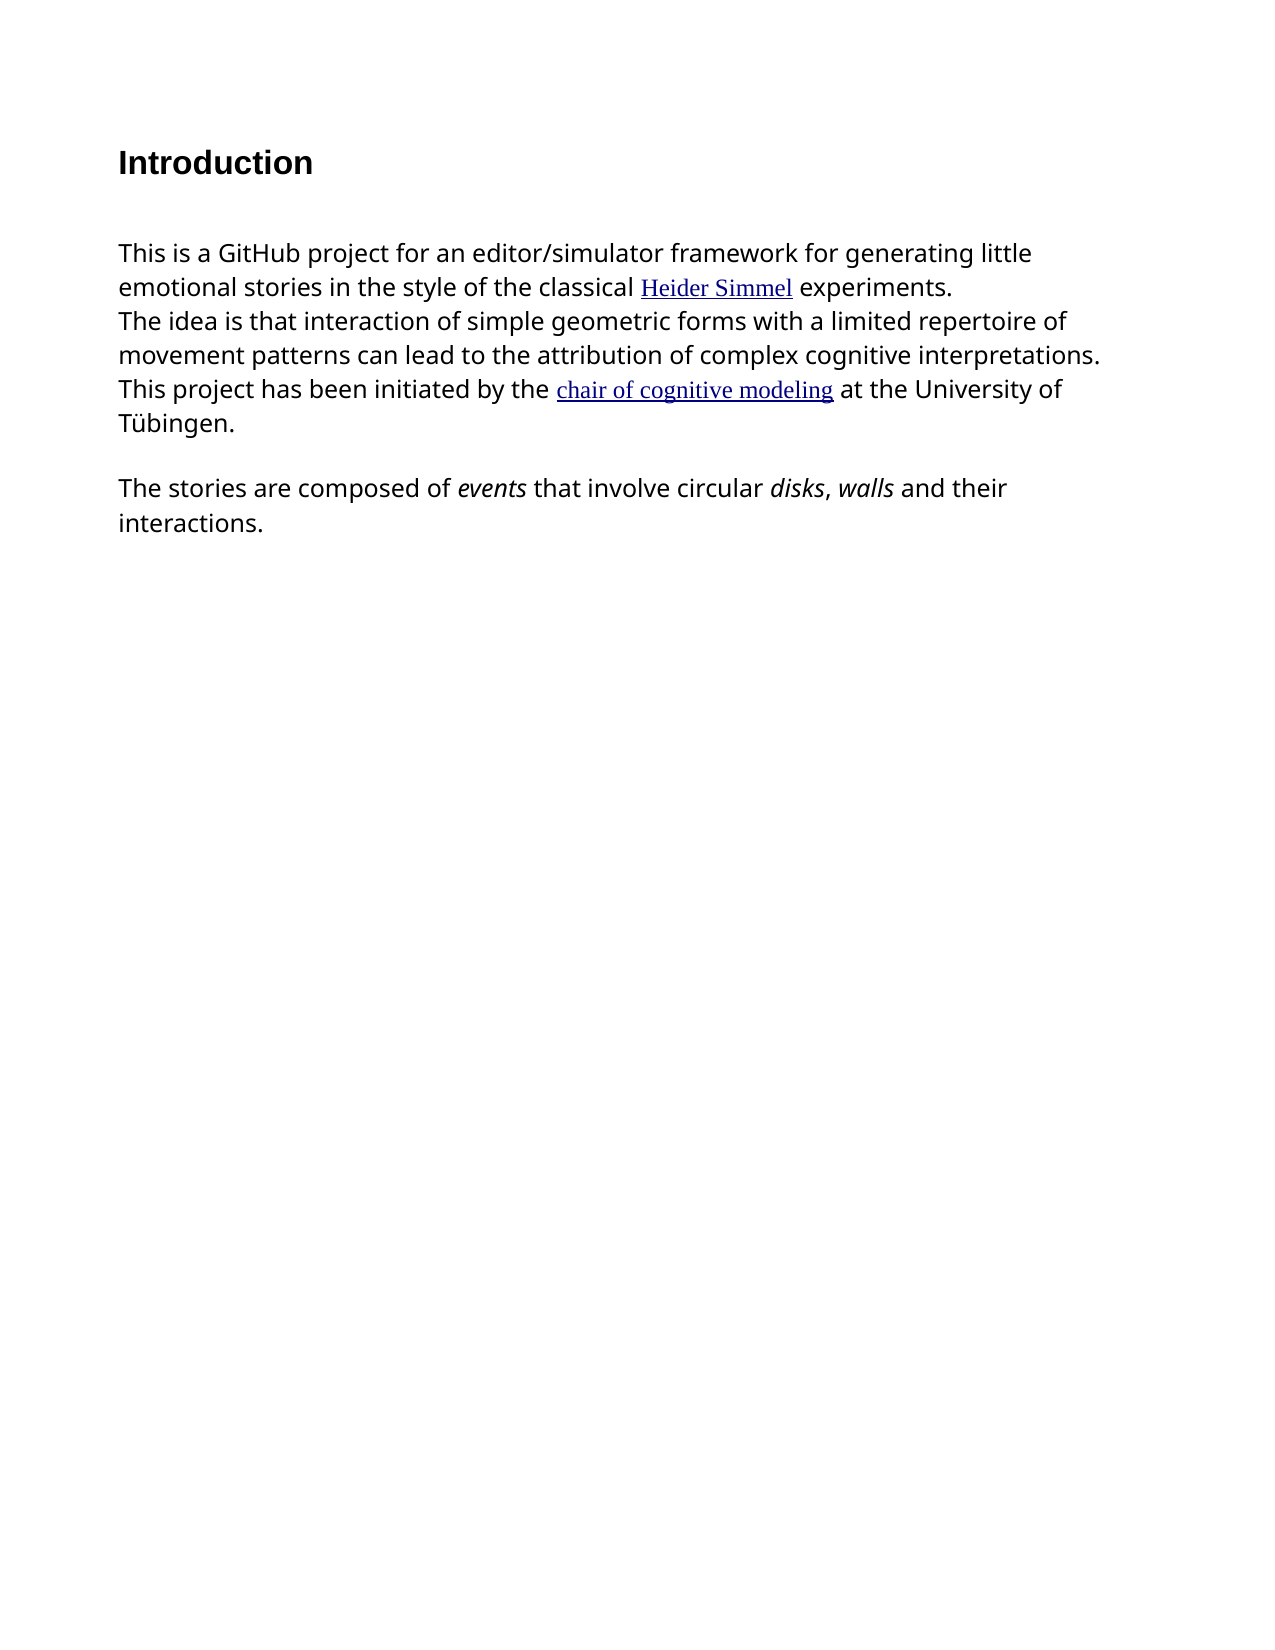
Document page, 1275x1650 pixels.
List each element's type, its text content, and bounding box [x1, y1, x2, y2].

text The idea is that interaction of simple geometric forms with a limited repertoire of movement patterns can lead to the attribution of complex cognitive interpretations. This project has been initiated by the chair of cognitive modeling at the University of Tübingen. [118, 304, 1157, 440]
text The stories are composed of events that involve circular disks, walls and their interactions. [118, 471, 1157, 539]
text This is a GitHub project for an editor/simulator framework for generating little emotional stories in the style of the classical Heider Simmel experiments. [118, 236, 1157, 304]
subtitle Introduction [118, 143, 1157, 182]
